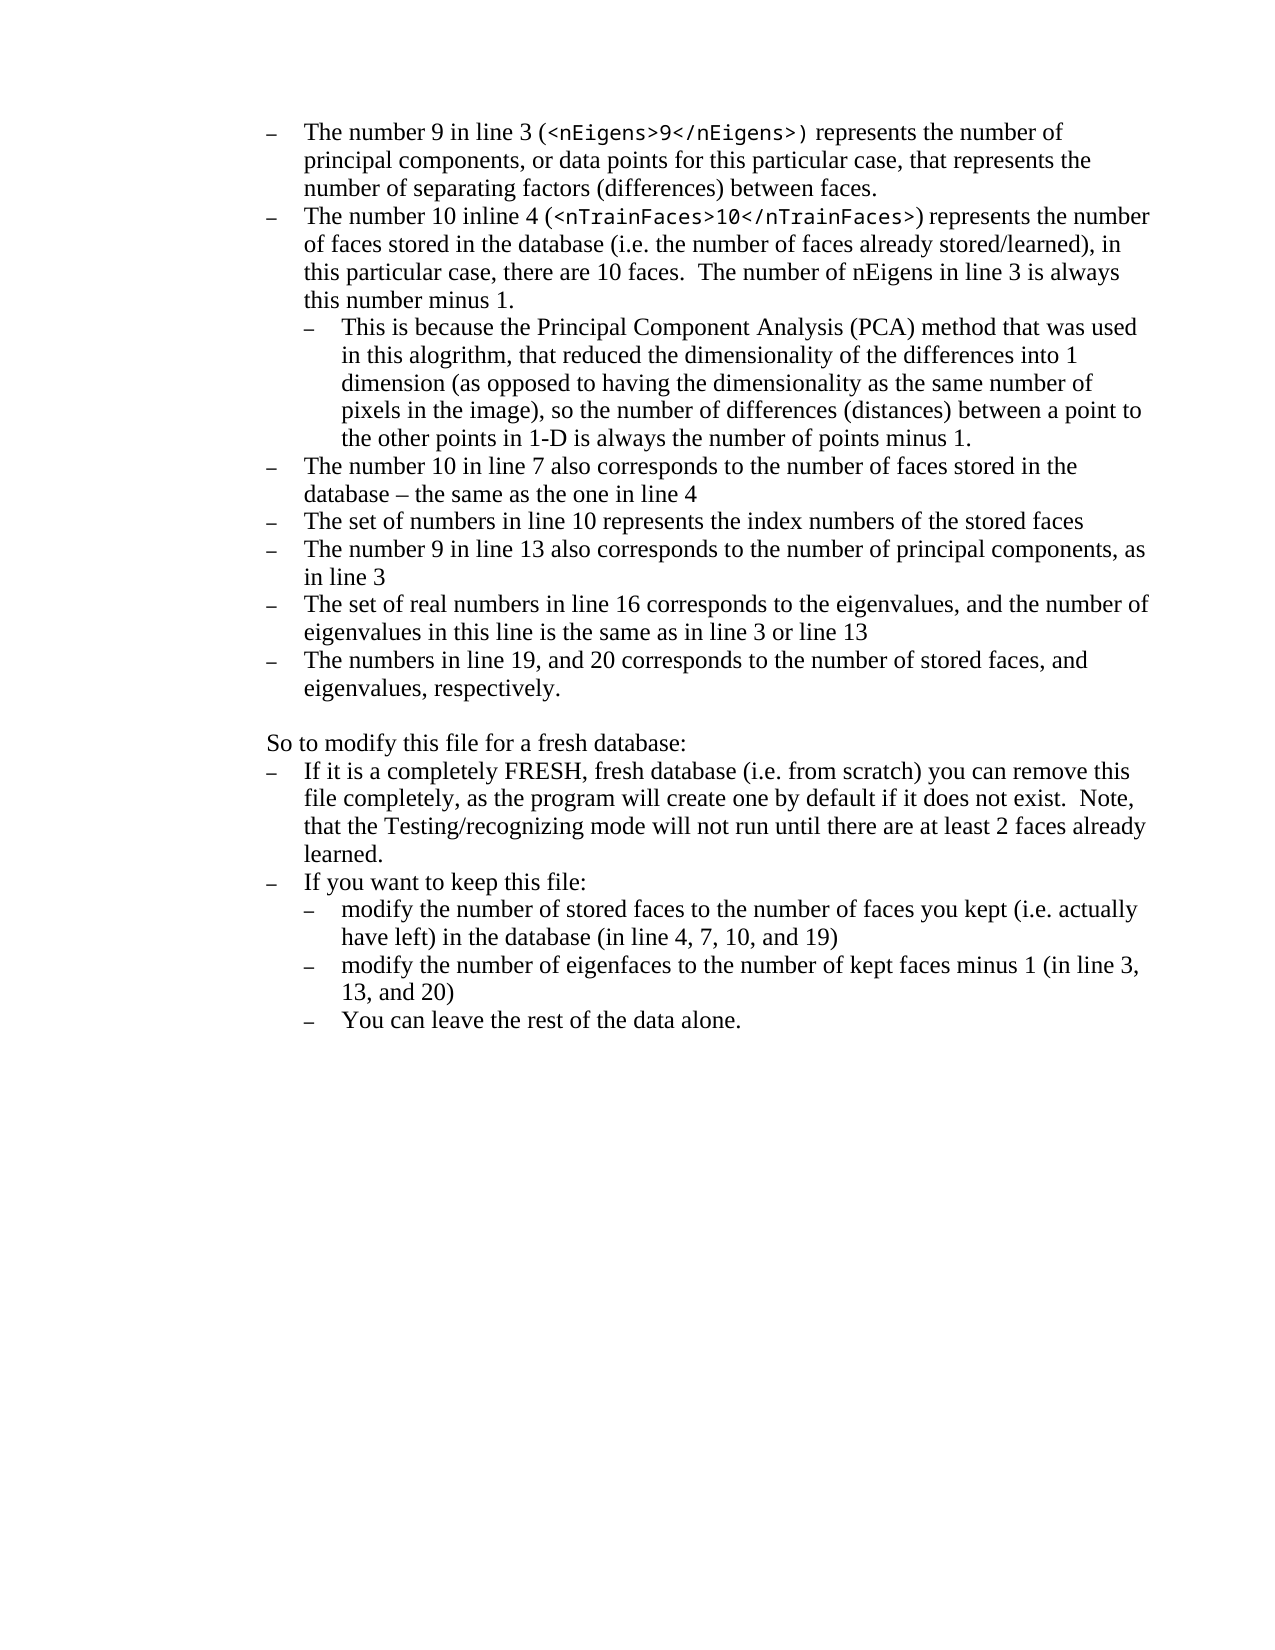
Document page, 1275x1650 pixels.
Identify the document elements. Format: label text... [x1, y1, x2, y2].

list The number 10 inline 4 (<nTrainFaces>10</nTrainFaces>) represents the number of faces stored in the database (i.e. the number of faces already stored/learned), in this particular case, there are 10 faces. The number of nEigens in line 3 is always this number minus 1. [266, 202, 1157, 313]
list The set of real numbers in line 16 corresponds to the eigenvalues, and the number of eigenvalues in this line is the same as in line 3 or line 13 [266, 591, 1157, 646]
list If it is a completely FRESH, fresh database (i.e. from scratch) you can remove this file completely, as the program will create one by default if it does not exist. Note, that the Testing/recognizing mode will not run until there are at least 2 faces already learned. [266, 757, 1157, 868]
list The number 10 in line 7 also corresponds to the number of faces stored in the database – the same as the one in line 4 [266, 452, 1157, 507]
list The number 9 in line 3 (<nEigens>9</nEigens>) represents the number of principal components, or data points for this particular case, that represents the number of separating factors (differences) between faces. [266, 118, 1157, 202]
list You can leave the rest of the data alone. [303, 1006, 1157, 1034]
list This is because the Principal Component Analysis (PCA) method that was used in this alogrithm, that reduced the dimensionality of the differences into 1 dimension (as opposed to having the dimensionality as the same number of pixels in the image), so the number of differences (distances) between a point to the other points in 1-D is always the number of points minus 1. [303, 313, 1157, 452]
text So to modify this file for a fresh database: [266, 729, 1157, 757]
list The number 9 in line 13 also corresponds to the number of principal components, as in line 3 [266, 535, 1157, 591]
list modify the number of eigenfaces to the number of kept faces minus 1 (in line 3, 13, and 20) [303, 951, 1157, 1006]
list modify the number of stored faces to the number of faces you kept (i.e. actually have left) in the database (in line 4, 7, 10, and 19) [303, 895, 1157, 951]
list The set of numbers in line 10 represents the index numbers of the stored faces [266, 507, 1157, 535]
list The numbers in line 19, and 20 corresponds to the number of stored faces, and eigenvalues, respectively. [266, 646, 1157, 701]
list If you want to keep this file: [266, 868, 1157, 895]
